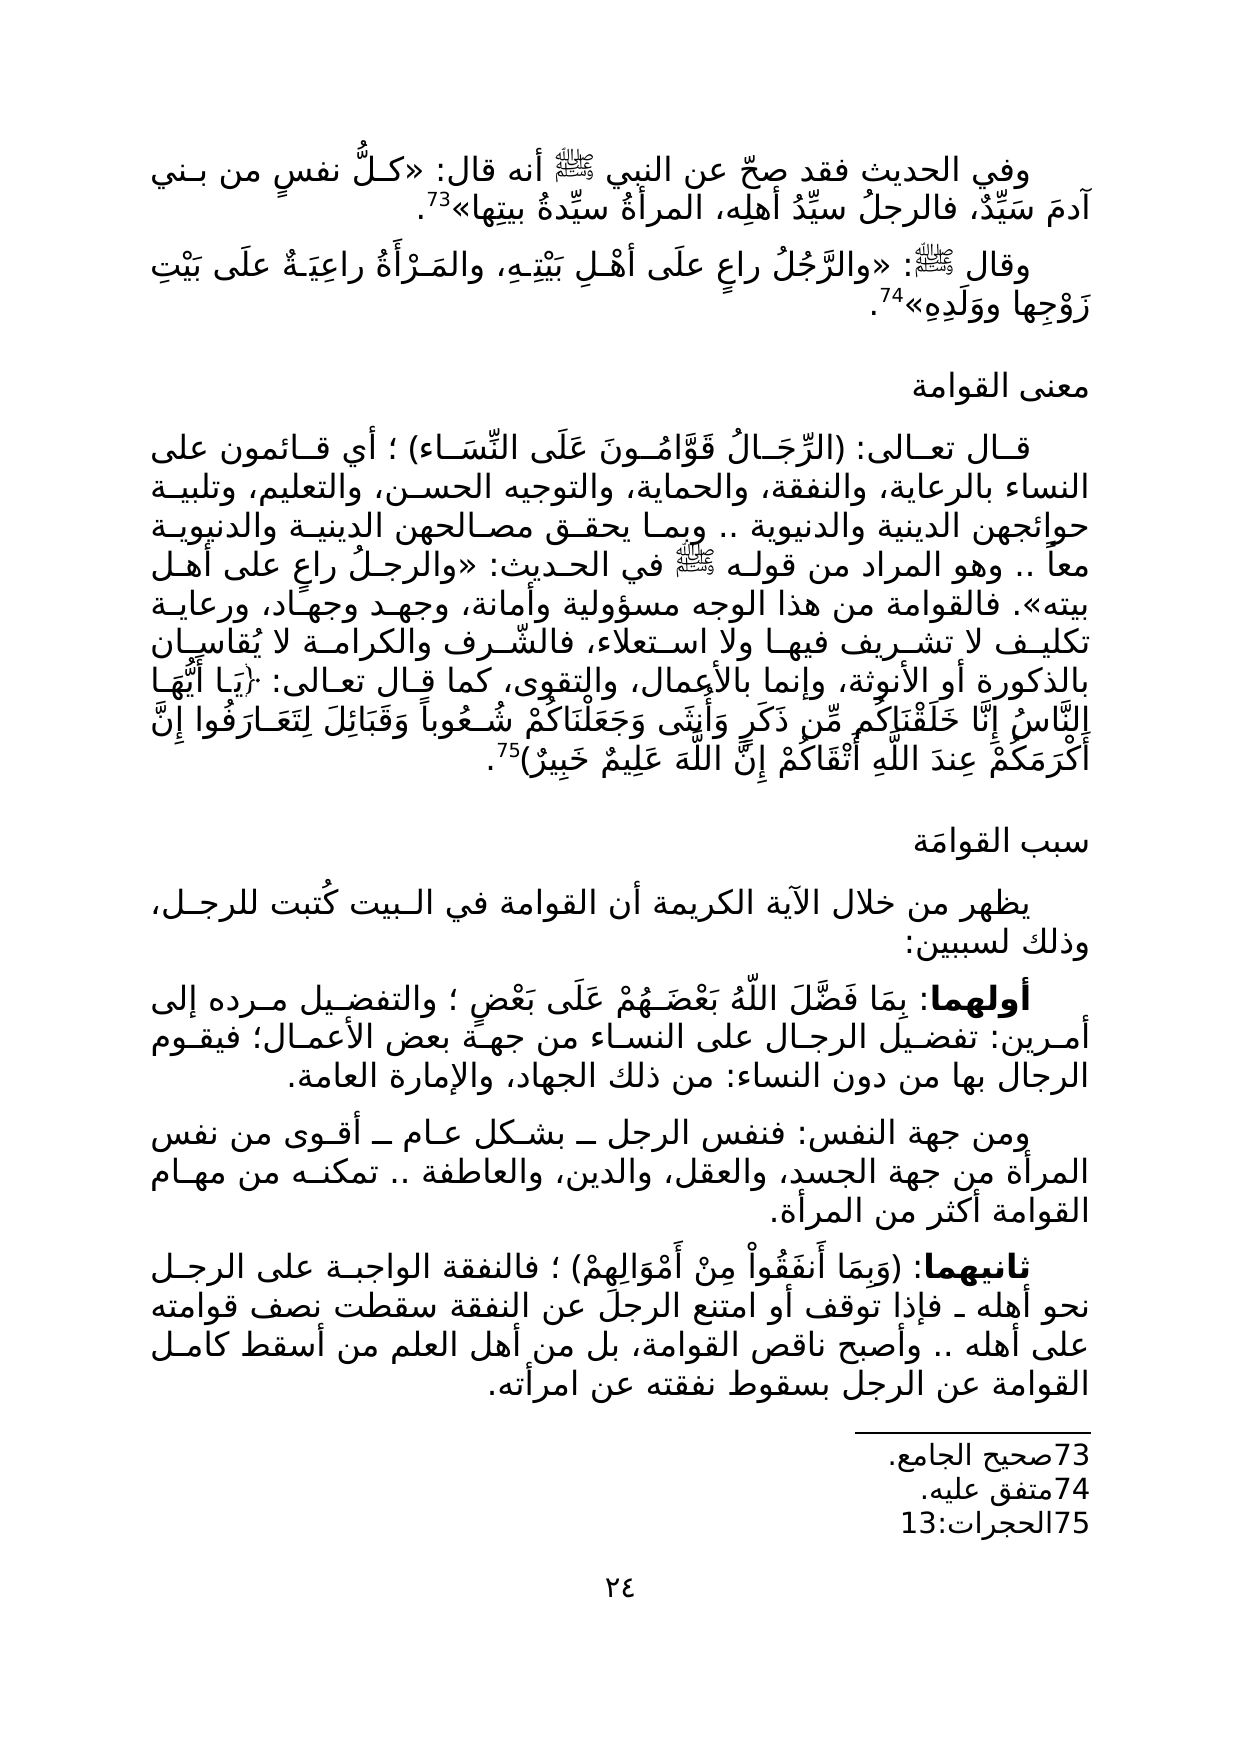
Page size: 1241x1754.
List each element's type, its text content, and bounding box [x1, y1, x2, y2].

subtitle سبب القوامَة [150, 817, 1090, 862]
text وقال ﷺ: «والرَّجُلُ راعٍ علَى أهْلِ بَيْتِهِ، والمَرْأَةُ راعِيَةٌ علَى بَيْتِ زَوْجِها ووَلَدِهِ». [150, 246, 1090, 323]
text وفي الحديث فقد صحّ عن النبي ﷺ أنه قال: «كلُّ نفسٍ من بني آدمَ سَيِّدٌ، فالرجلُ سيِّدُ أهلِه، المرأةُ سيِّدةُ بيتِها». [150, 150, 1090, 228]
text الحجرات:13 [150, 1507, 1090, 1541]
text ثانيهما: ﴿وَبِمَا أَنفَقُواْ مِنْ أَمْوَالِهِمْ﴾ ؛ فالنفقة الواجبة على الرجل نحو أهله ـ فإذا توقف أو امتنع الرجل عن النفقة سقطت نصف قوامته على أهله .. وأصبح ناقص القوامة، بل من أهل العلم من أسقط كامل القوامة عن الرجل بسقوط نفقته عن امرأته. [150, 1248, 1090, 1403]
text أولهما: بِمَا فَضَّلَ اللّهُ بَعْضَهُمْ عَلَى بَعْضٍ ؛ والتفضيل مرده إلى أمرين: تفضيل الرجال على النساء من جهة بعض الأعمال؛ فيقوم الرجال بها من دون النساء: من ذلك الجهاد، والإمارة العامة. [150, 979, 1090, 1096]
text قال تعالى: ﴿الرِّجَالُ قَوَّامُونَ عَلَى النِّسَاء﴾ ؛ أي قائمون على النساء بالرعاية، والنفقة، والحماية، والتوجيه الحسن، والتعليم، وتلبية حوائجهن الدينية والدنيوية .. وبما يحقق مصالحهن الدينية والدنيوية معاً .. وهو المراد من قوله ﷺ في الحديث: «والرجلُ راعٍ على أهل بيته». فالقوامة من هذا الوجه مسؤولية وأمانة، وجهد وجهاد، ورعاية تكليف لا تشريف فيها ولا استعلاء، فالشّرف والكرامة لا يُقاسان بالذكورة أو الأنوثة، وإنما بالأعمال، والتقوى، كما قال تعالى: ﴿يَا أَيُّهَا النَّاسُ إِنَّا خَلَقْنَاكُم مِّن ذَكَرٍ وَأُنثَى وَجَعَلْنَاكُمْ شُعُوباً وَقَبَائِلَ لِتَعَارَفُوا إِنَّ أَكْرَمَكُمْ عِندَ اللَّهِ أَتْقَاكُمْ إِنَّ اللَّهَ عَلِيمٌ خَبِيرٌ﴾. [150, 428, 1090, 778]
text متفق عليه. [150, 1473, 1090, 1507]
text يظهر من خلال الآية الكريمة أن القوامة في البيت كُتبت للرجل، وذلك لسببين: [150, 883, 1090, 961]
text ومن جهة النفس: فنفس الرجل ـ بشكل عام ـ أقوى من نفس المرأة من جهة الجسد، والعقل، والدين، والعاطفة .. تمكنه من مهام القوامة أكثر من المرأة. [150, 1113, 1090, 1230]
text صحيح الجامع. [150, 1439, 1090, 1473]
subtitle معنى القوامة [150, 362, 1090, 407]
